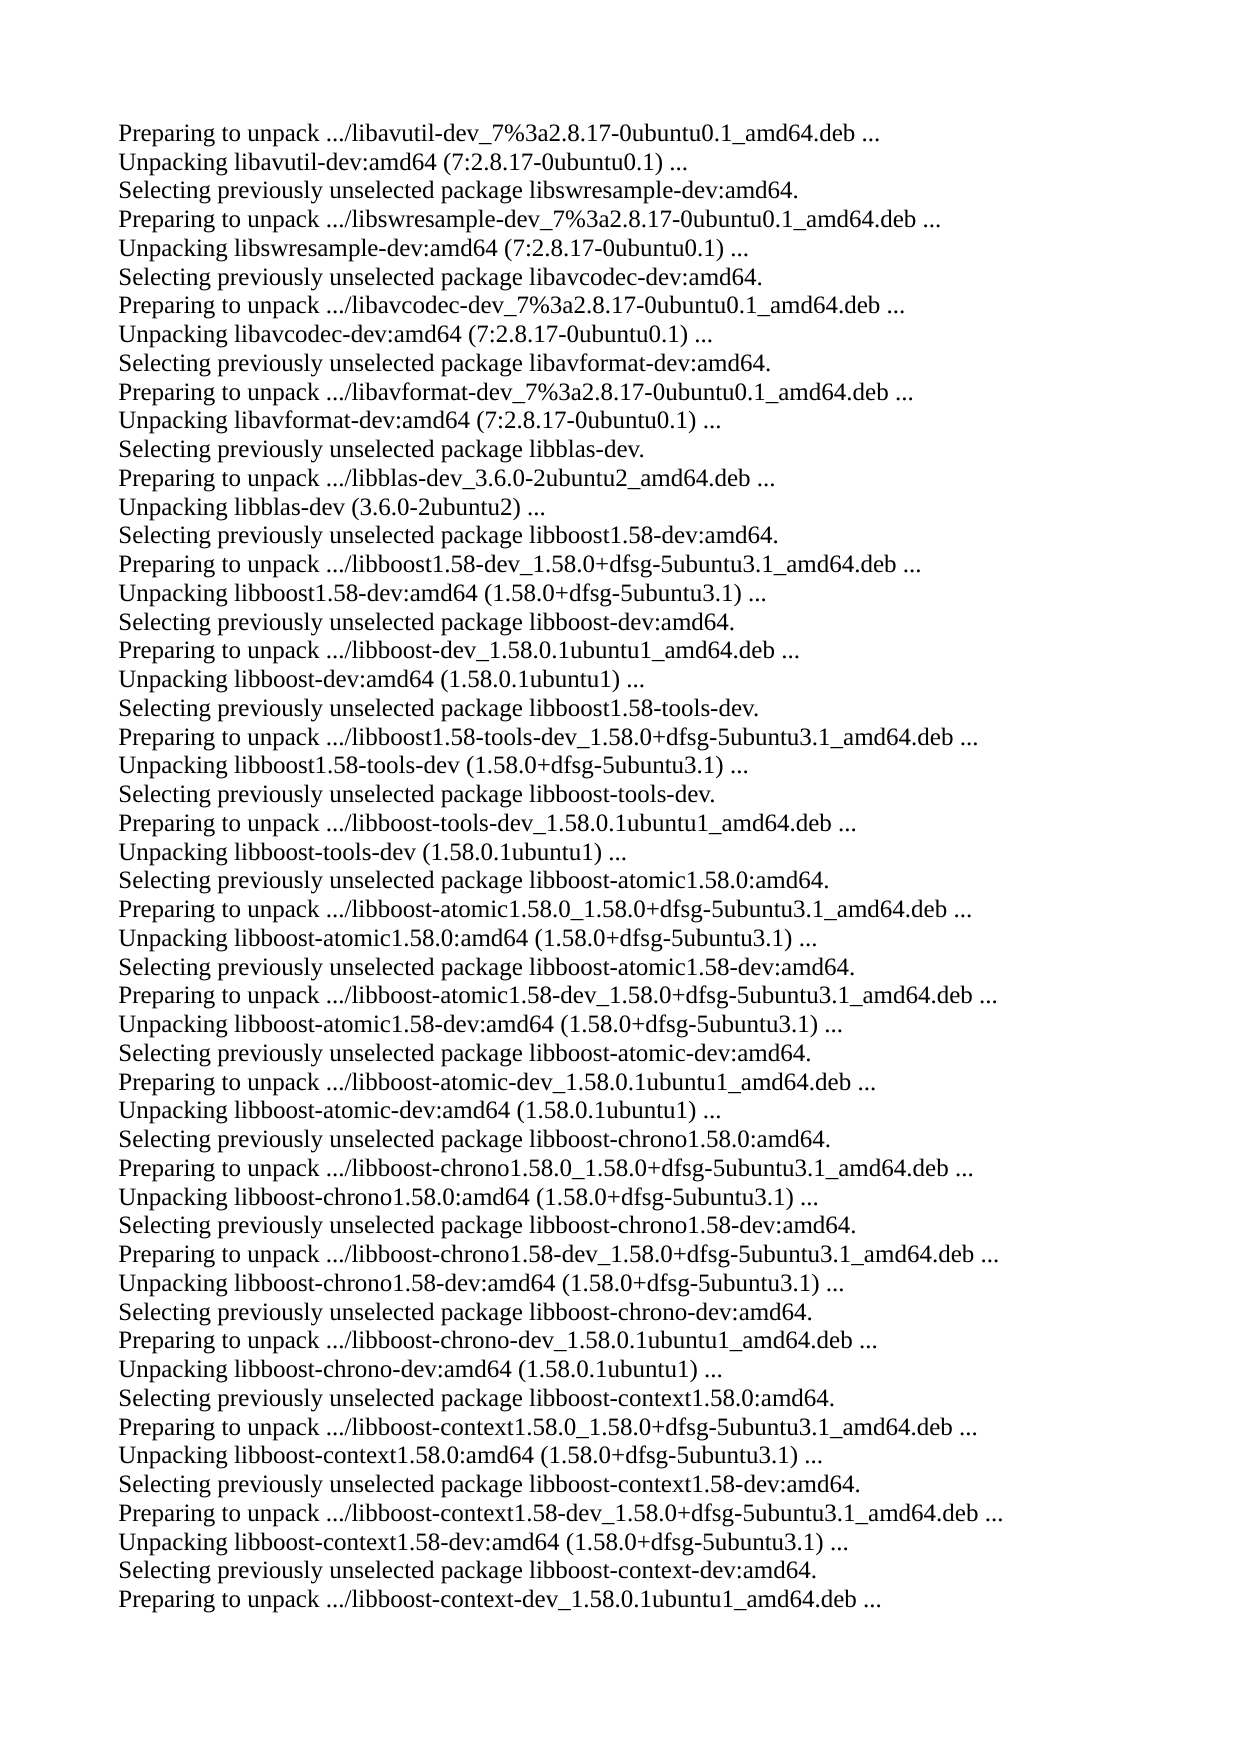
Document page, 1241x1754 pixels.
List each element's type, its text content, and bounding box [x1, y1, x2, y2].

text Preparing to unpack .../libboost-atomic-dev_1.58.0.1ubuntu1_amd64.deb ... [118, 1067, 1122, 1096]
text Unpacking libboost-dev:amd64 (1.58.0.1ubuntu1) ... [118, 664, 1122, 693]
text Unpacking libboost-context1.58-dev:amd64 (1.58.0+dfsg-5ubuntu3.1) ... [118, 1527, 1122, 1556]
text Preparing to unpack .../libboost-atomic1.58.0_1.58.0+dfsg-5ubuntu3.1_amd64.deb ... [118, 894, 1122, 923]
text Unpacking libavcodec-dev:amd64 (7:2.8.17-0ubuntu0.1) ... [118, 319, 1122, 348]
text Selecting previously unselected package libboost1.58-dev:amd64. [118, 521, 1122, 549]
text Selecting previously unselected package libboost-atomic1.58.0:amd64. [118, 866, 1122, 894]
text Preparing to unpack .../libboost-chrono-dev_1.58.0.1ubuntu1_amd64.deb ... [118, 1326, 1122, 1354]
text Preparing to unpack .../libboost-atomic1.58-dev_1.58.0+dfsg-5ubuntu3.1_amd64.deb ... [118, 981, 1122, 1009]
text Preparing to unpack .../libboost1.58-tools-dev_1.58.0+dfsg-5ubuntu3.1_amd64.deb ... [118, 722, 1122, 751]
text Preparing to unpack .../libboost-tools-dev_1.58.0.1ubuntu1_amd64.deb ... [118, 808, 1122, 837]
text Selecting previously unselected package libboost1.58-tools-dev. [118, 693, 1122, 722]
text Unpacking libboost-atomic1.58-dev:amd64 (1.58.0+dfsg-5ubuntu3.1) ... [118, 1009, 1122, 1038]
text Preparing to unpack .../libboost-context1.58-dev_1.58.0+dfsg-5ubuntu3.1_amd64.deb ... [118, 1498, 1122, 1527]
text Unpacking libavutil-dev:amd64 (7:2.8.17-0ubuntu0.1) ... [118, 147, 1122, 176]
text Selecting previously unselected package libboost-dev:amd64. [118, 607, 1122, 636]
text Selecting previously unselected package libboost-context-dev:amd64. [118, 1556, 1122, 1584]
text Unpacking libboost-chrono1.58-dev:amd64 (1.58.0+dfsg-5ubuntu3.1) ... [118, 1268, 1122, 1297]
text Unpacking libavformat-dev:amd64 (7:2.8.17-0ubuntu0.1) ... [118, 406, 1122, 434]
text Selecting previously unselected package libavformat-dev:amd64. [118, 348, 1122, 377]
text Selecting previously unselected package libboost-context1.58-dev:amd64. [118, 1469, 1122, 1498]
text Preparing to unpack .../libboost-chrono1.58.0_1.58.0+dfsg-5ubuntu3.1_amd64.deb ... [118, 1153, 1122, 1182]
text Selecting previously unselected package libboost-atomic1.58-dev:amd64. [118, 952, 1122, 981]
text Selecting previously unselected package libblas-dev. [118, 434, 1122, 463]
text Preparing to unpack .../libswresample-dev_7%3a2.8.17-0ubuntu0.1_amd64.deb ... [118, 204, 1122, 233]
text Preparing to unpack .../libavformat-dev_7%3a2.8.17-0ubuntu0.1_amd64.deb ... [118, 377, 1122, 406]
text Selecting previously unselected package libboost-chrono1.58-dev:amd64. [118, 1211, 1122, 1239]
text Selecting previously unselected package libboost-chrono1.58.0:amd64. [118, 1124, 1122, 1153]
text Unpacking libboost-chrono1.58.0:amd64 (1.58.0+dfsg-5ubuntu3.1) ... [118, 1182, 1122, 1211]
text Selecting previously unselected package libboost-chrono-dev:amd64. [118, 1297, 1122, 1326]
text Unpacking libboost1.58-dev:amd64 (1.58.0+dfsg-5ubuntu3.1) ... [118, 578, 1122, 607]
text Unpacking libblas-dev (3.6.0-2ubuntu2) ... [118, 492, 1122, 521]
text Unpacking libboost-chrono-dev:amd64 (1.58.0.1ubuntu1) ... [118, 1354, 1122, 1383]
text Selecting previously unselected package libavcodec-dev:amd64. [118, 262, 1122, 291]
text Preparing to unpack .../libblas-dev_3.6.0-2ubuntu2_amd64.deb ... [118, 463, 1122, 492]
text Preparing to unpack .../libavutil-dev_7%3a2.8.17-0ubuntu0.1_amd64.deb ... [118, 118, 1122, 147]
text Preparing to unpack .../libboost-chrono1.58-dev_1.58.0+dfsg-5ubuntu3.1_amd64.deb ... [118, 1239, 1122, 1268]
text Preparing to unpack .../libboost-dev_1.58.0.1ubuntu1_amd64.deb ... [118, 636, 1122, 664]
text Selecting previously unselected package libswresample-dev:amd64. [118, 176, 1122, 204]
text Unpacking libboost-tools-dev (1.58.0.1ubuntu1) ... [118, 837, 1122, 866]
text Preparing to unpack .../libboost1.58-dev_1.58.0+dfsg-5ubuntu3.1_amd64.deb ... [118, 549, 1122, 578]
text Unpacking libboost1.58-tools-dev (1.58.0+dfsg-5ubuntu3.1) ... [118, 751, 1122, 779]
text Preparing to unpack .../libboost-context-dev_1.58.0.1ubuntu1_amd64.deb ... [118, 1584, 1122, 1613]
text Selecting previously unselected package libboost-context1.58.0:amd64. [118, 1383, 1122, 1412]
text Unpacking libswresample-dev:amd64 (7:2.8.17-0ubuntu0.1) ... [118, 233, 1122, 262]
text Preparing to unpack .../libboost-context1.58.0_1.58.0+dfsg-5ubuntu3.1_amd64.deb ... [118, 1412, 1122, 1441]
text Selecting previously unselected package libboost-atomic-dev:amd64. [118, 1038, 1122, 1067]
text Unpacking libboost-atomic1.58.0:amd64 (1.58.0+dfsg-5ubuntu3.1) ... [118, 923, 1122, 952]
text Preparing to unpack .../libavcodec-dev_7%3a2.8.17-0ubuntu0.1_amd64.deb ... [118, 291, 1122, 319]
text Unpacking libboost-context1.58.0:amd64 (1.58.0+dfsg-5ubuntu3.1) ... [118, 1441, 1122, 1469]
text Selecting previously unselected package libboost-tools-dev. [118, 779, 1122, 808]
text Unpacking libboost-atomic-dev:amd64 (1.58.0.1ubuntu1) ... [118, 1096, 1122, 1124]
